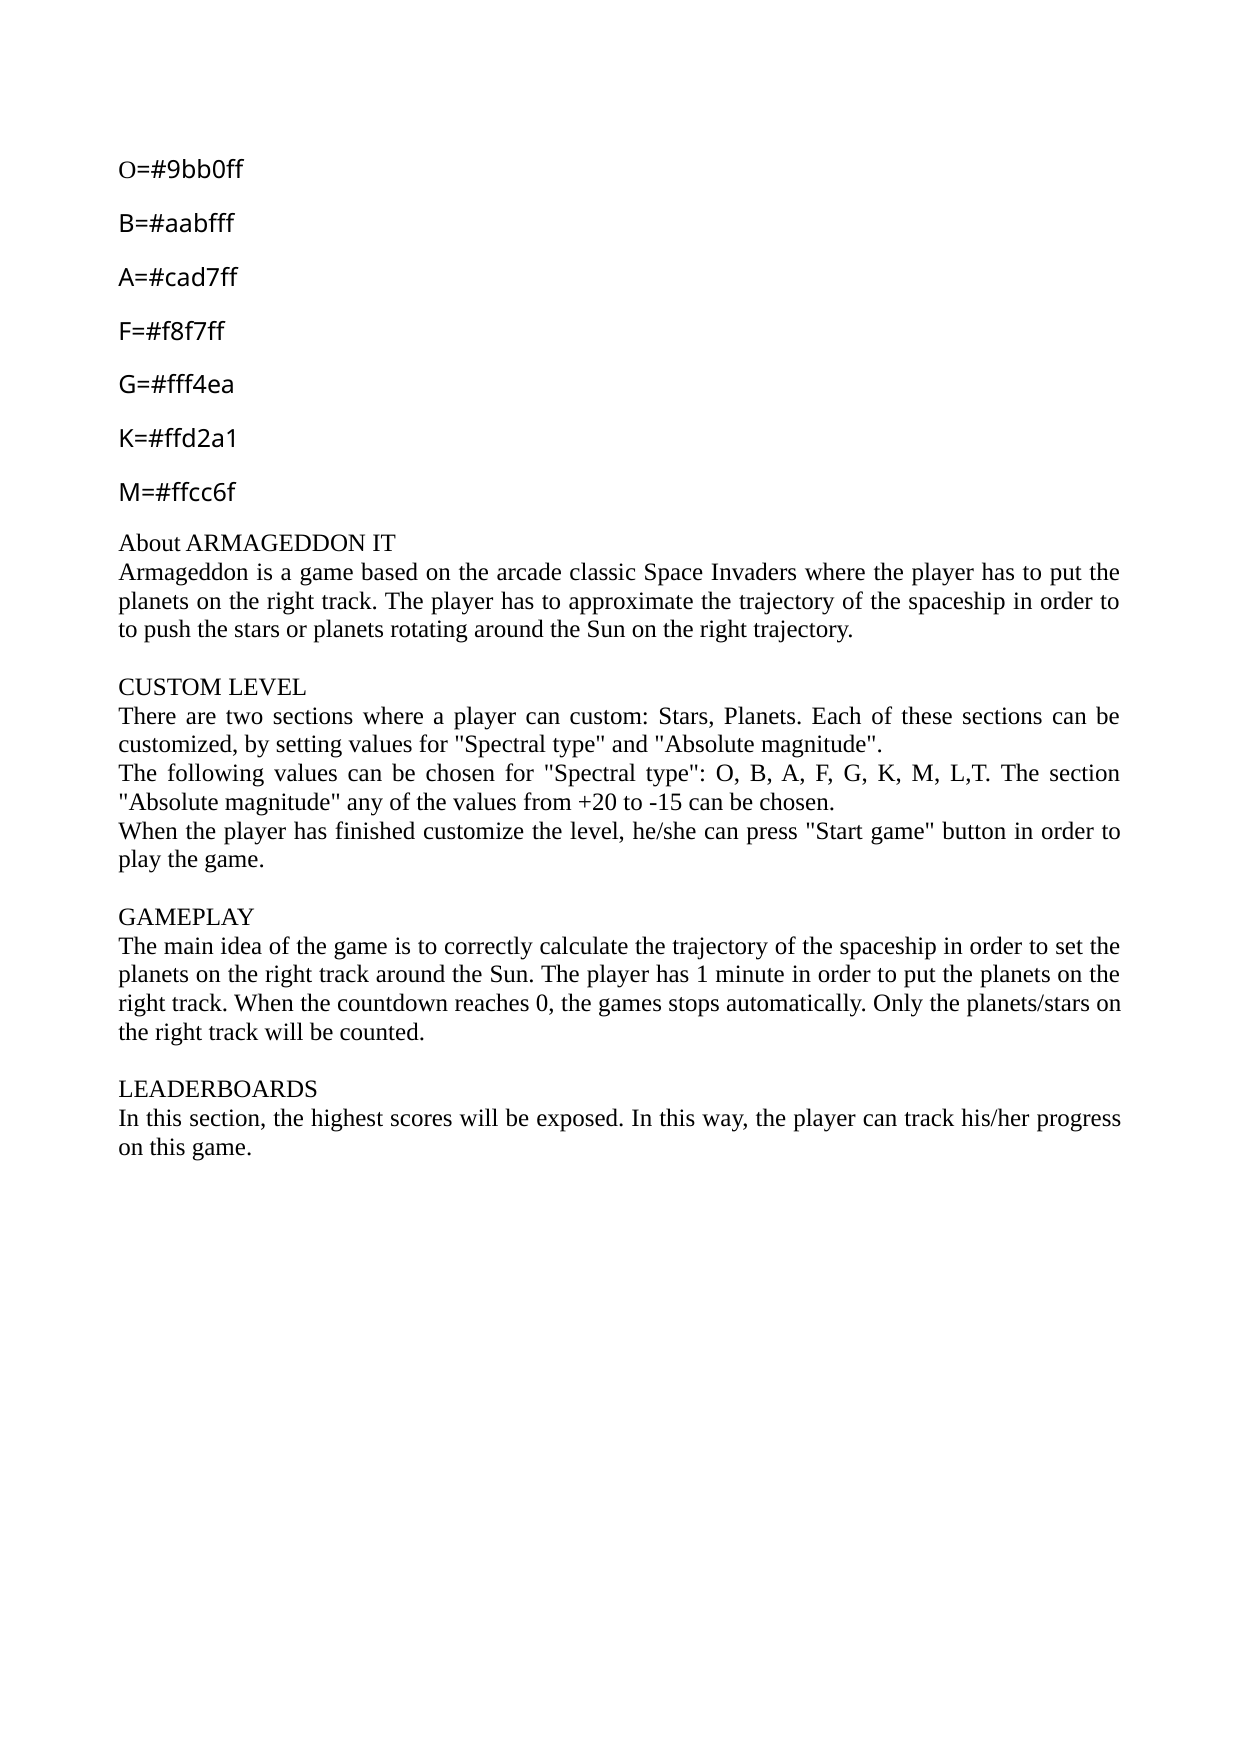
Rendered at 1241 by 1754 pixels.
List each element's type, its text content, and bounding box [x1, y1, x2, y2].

text G=#fff4ea [118, 367, 1122, 401]
text M=#ffcc6f [118, 474, 1122, 508]
text GAMEPLAY [118, 902, 1122, 931]
text About ARMAGEDDON IT [118, 528, 1122, 557]
text F=#f8f7ff [118, 313, 1122, 347]
text K=#ffd2a1 [118, 421, 1122, 455]
text The following values can be chosen for "Spectral type": O, B, A, F, G, K, M, L,T. The section "Absolute magnitude" any of the values from +20 to -15 can be chosen. [118, 758, 1122, 816]
text There are two sections where a player can custom: Stars, Planets. Each of these sections can be customized, by setting values for "Spectral type" and "Absolute magnitude". [118, 701, 1122, 758]
text When the player has finished customize the level, he/she can press "Start game" button in order to play the game. [118, 816, 1122, 873]
text In this section, the highest scores will be exposed. In this way, the player can track his/her progress on this game. [118, 1103, 1122, 1161]
text A=#cad7ff [118, 259, 1122, 293]
text LEADERBOARDS [118, 1074, 1122, 1103]
text The main idea of the game is to correctly calculate the trajectory of the spaceship in order to set the planets on the right track around the Sun. The player has 1 minute in order to put the planets on the right track. When the countdown reaches 0, the games stops automatically. Only the planets/stars on the right track will be counted. [118, 931, 1122, 1046]
text B=#aabfff [118, 206, 1122, 240]
text CUSTOM LEVEL [118, 672, 1122, 701]
text Armageddon is a game based on the arcade classic Space Invaders where the player has to put the planets on the right track. The player has to approximate the trajectory of the spaceship in order to to push the stars or planets rotating around the Sun on the right trajectory. [118, 557, 1122, 643]
text O=#9bb0ff [118, 118, 1122, 186]
